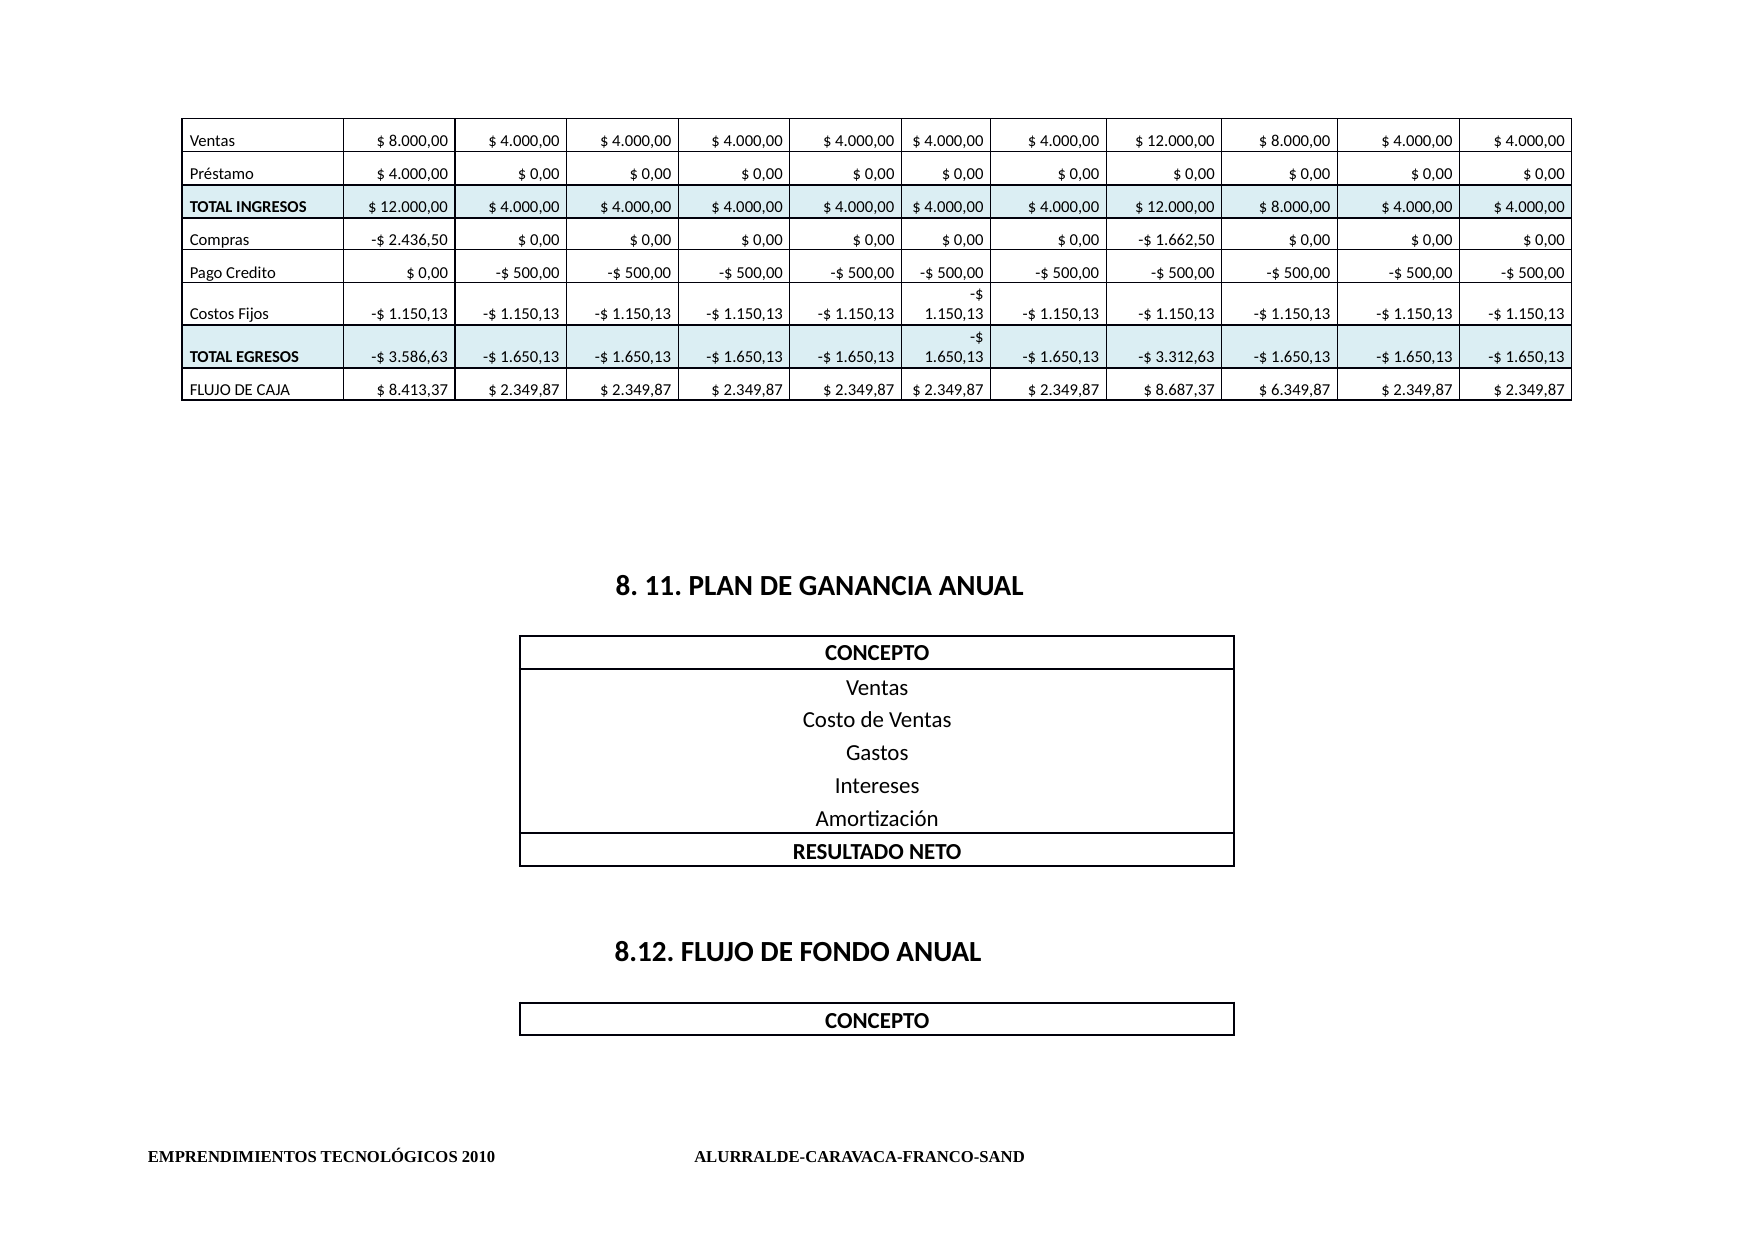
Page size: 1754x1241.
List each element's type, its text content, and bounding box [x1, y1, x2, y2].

table_cell -$ 500,00 [1107, 250, 1221, 282]
table_cell -$ 500,00 [902, 250, 990, 282]
table_cell -$ 1.150,13 [1222, 283, 1337, 324]
table_cell $ 2.349,87 [679, 369, 789, 399]
table_cell $ 2.349,87 [991, 369, 1106, 399]
table_cell [520, 602, 1234, 635]
table_cell $ 4.000,00 [456, 186, 566, 217]
table_cell -$ 1.650,13 [1222, 326, 1337, 367]
table_cell -$ 3.586,63 [344, 326, 454, 367]
table_cell $ 2.349,87 [790, 369, 901, 399]
table_cell -$ 500,00 [991, 250, 1106, 282]
table_cell $ 0,00 [991, 152, 1106, 184]
table_cell $ 4.000,00 [679, 119, 789, 151]
table_cell TOTAL EGRESOS [183, 326, 343, 367]
table_cell Costos Fijos [183, 283, 343, 324]
table_cell $ 8.687,37 [1107, 369, 1221, 399]
table_cell $ 0,00 [567, 152, 678, 184]
table_cell $ 0,00 [679, 219, 789, 249]
table_cell $ 6.349,87 [1222, 369, 1337, 399]
table_cell $ 12.000,00 [344, 186, 454, 217]
table_cell $ 0,00 [790, 152, 901, 184]
table_cell $ 8.000,00 [1222, 186, 1337, 217]
table_cell $ 8.000,00 [1222, 119, 1337, 151]
table_cell CONCEPTO [521, 637, 1233, 668]
table_cell Compras [183, 219, 343, 249]
table_cell -$ 1.150,13 [567, 283, 678, 324]
table_cell -$ 3.312,63 [1107, 326, 1221, 367]
table_cell $ 2.349,87 [567, 369, 678, 399]
table_cell TOTAL INGRESOS [183, 186, 343, 217]
table_cell $ 4.000,00 [991, 119, 1106, 151]
table_cell $ 12.000,00 [1107, 119, 1221, 151]
table_cell $ 12.000,00 [1107, 186, 1221, 217]
table_cell CONCEPTO [521, 1004, 1233, 1034]
table_cell $ 8.413,37 [344, 369, 454, 399]
table_cell $ 4.000,00 [679, 186, 789, 217]
table_cell $ 4.000,00 [567, 119, 678, 151]
table_cell $ 4.000,00 [902, 186, 990, 217]
table_cell -$ 1.650,13 [991, 326, 1106, 367]
table_cell $ 0,00 [1107, 152, 1221, 184]
table_cell $ 4.000,00 [344, 152, 454, 184]
table_cell $ 4.000,00 [456, 119, 566, 151]
table_cell $ 2.349,87 [1338, 369, 1459, 399]
table_cell [520, 969, 1234, 1002]
table_cell $ 8.000,00 [344, 119, 454, 151]
table_cell -$ 1.150,13 [1107, 283, 1221, 324]
table_header 8. 11. PLAN DE GANANCIA ANUAL [520, 531, 1120, 602]
table_cell $ 0,00 [902, 219, 990, 249]
table_cell -$ 1.650,13 [1460, 326, 1571, 367]
table_cell $ 4.000,00 [1460, 186, 1571, 217]
table_cell $ 0,00 [1338, 219, 1459, 249]
table_cell Ventas [521, 670, 1233, 701]
table_cell $ 0,00 [790, 219, 901, 249]
table_cell RESULTADO NETO [521, 834, 1233, 865]
table_cell -$ 1.150,13 [456, 283, 566, 324]
table_cell -$ 1.150,13 [991, 283, 1106, 324]
table_cell $ 4.000,00 [790, 186, 901, 217]
table_cell $ 0,00 [902, 152, 990, 184]
table_cell Amortización [521, 799, 1233, 832]
table_cell $ 2.349,87 [902, 369, 990, 399]
table_cell -$ 500,00 [679, 250, 789, 282]
table_cell Pago Credito [183, 250, 343, 282]
table_cell -$ 1.650,13 [456, 326, 566, 367]
table_cell -$ 500,00 [456, 250, 566, 282]
table_cell $ 0,00 [344, 250, 454, 282]
table_cell -$ 1.150,13 [902, 283, 990, 324]
table_cell $ 2.349,87 [456, 369, 566, 399]
table_cell $ 0,00 [456, 152, 566, 184]
table_cell -$ 500,00 [1338, 250, 1459, 282]
table_cell -$ 1.150,13 [790, 283, 901, 324]
table_cell -$ 1.150,13 [679, 283, 789, 324]
table_cell $ 0,00 [1222, 219, 1337, 249]
table_cell -$ 1.150,13 [1460, 283, 1571, 324]
table_cell $ 0,00 [1460, 219, 1571, 249]
table_cell FLUJO DE CAJA [183, 369, 343, 399]
table_cell -$ 500,00 [790, 250, 901, 282]
table_cell -$ 500,00 [1460, 250, 1571, 282]
table_cell $ 0,00 [991, 219, 1106, 249]
table_cell $ 4.000,00 [902, 119, 990, 151]
table_cell $ 0,00 [1460, 152, 1571, 184]
table_cell $ 0,00 [1222, 152, 1337, 184]
table_cell -$ 1.650,13 [679, 326, 789, 367]
table_cell -$ 1.662,50 [1107, 219, 1221, 249]
table_cell $ 4.000,00 [991, 186, 1106, 217]
table_cell -$ 500,00 [567, 250, 678, 282]
table_cell -$ 1.150,13 [1338, 283, 1459, 324]
table_cell $ 4.000,00 [1338, 119, 1459, 151]
table_cell -$ 500,00 [1222, 250, 1337, 282]
table_cell Ventas [183, 119, 343, 151]
table_cell -$ 1.650,13 [902, 326, 990, 367]
table_cell $ 0,00 [567, 219, 678, 249]
table_cell $ 4.000,00 [1460, 119, 1571, 151]
table_cell $ 0,00 [1338, 152, 1459, 184]
table_cell $ 2.349,87 [1460, 369, 1571, 399]
table_cell Costo de Ventas [521, 701, 1233, 733]
table_cell Gastos [521, 734, 1233, 766]
table_cell -$ 1.650,13 [567, 326, 678, 367]
table_cell -$ 2.436,50 [344, 219, 454, 249]
table_cell Intereses [521, 766, 1233, 799]
table_cell -$ 1.150,13 [344, 283, 454, 324]
table_cell $ 4.000,00 [790, 119, 901, 151]
table_cell Préstamo [183, 152, 343, 184]
table_cell -$ 1.650,13 [1338, 326, 1459, 367]
table_cell $ 0,00 [456, 219, 566, 249]
table_cell -$ 1.650,13 [790, 326, 901, 367]
table_cell $ 0,00 [679, 152, 789, 184]
table_header 8.12. FLUJO DE FONDO ANUAL [520, 933, 1076, 969]
table_cell $ 4.000,00 [1338, 186, 1459, 217]
table_cell $ 4.000,00 [567, 186, 678, 217]
